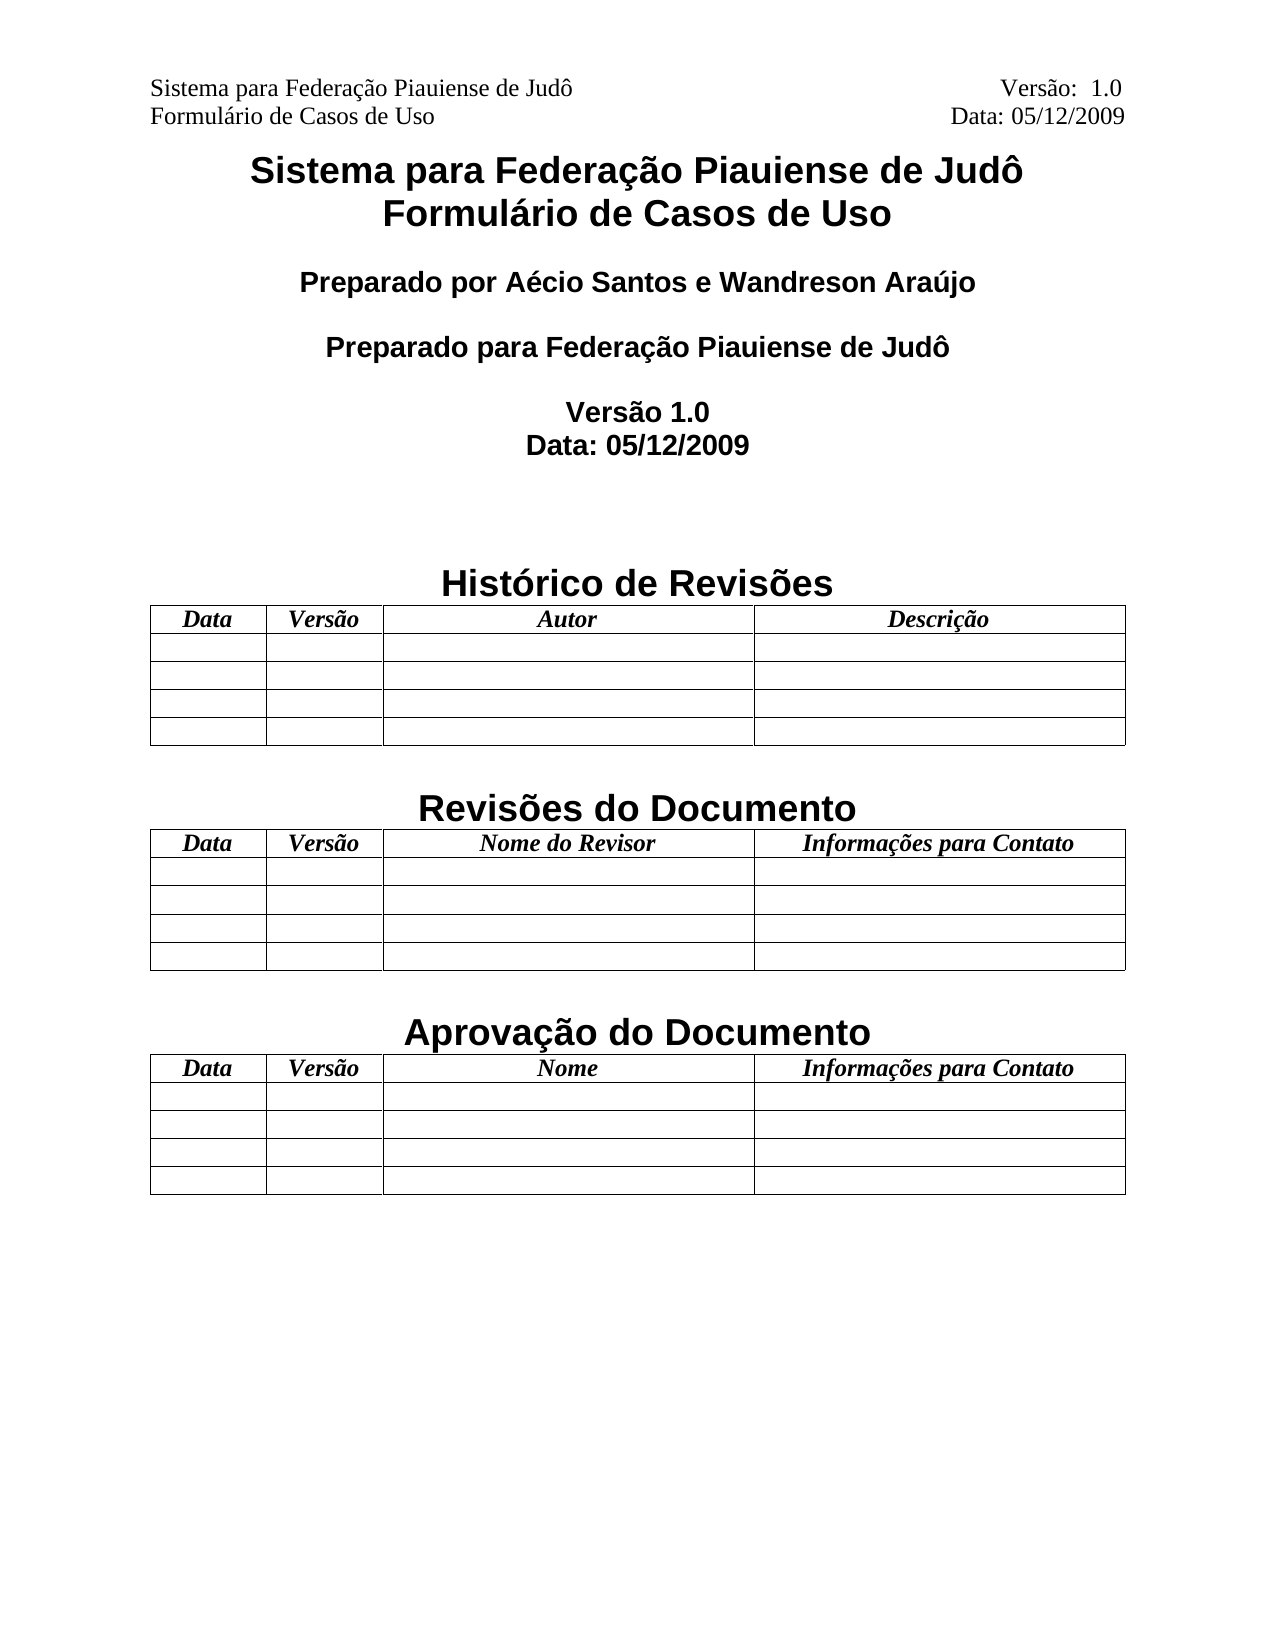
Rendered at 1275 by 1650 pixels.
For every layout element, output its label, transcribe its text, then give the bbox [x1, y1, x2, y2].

title Histórico de Revisões [150, 562, 1125, 604]
table_cell [151, 662, 266, 689]
table_header Data [151, 830, 266, 857]
table_cell [384, 662, 753, 689]
table_header Descrição [755, 606, 1125, 633]
table_cell [151, 634, 266, 661]
table_cell [151, 690, 266, 717]
table_header Informações para Contato [755, 1055, 1125, 1082]
table_cell [755, 1139, 1125, 1166]
table_cell [755, 858, 1125, 885]
table_cell [267, 1111, 382, 1138]
text Sistema para Federação Piauiense de Judô [150, 150, 1125, 192]
table_cell [384, 634, 753, 661]
table_header Informações para Contato [755, 830, 1125, 857]
table_cell [755, 634, 1125, 661]
table_cell [267, 943, 382, 970]
table_cell [267, 1167, 382, 1194]
title Formulário de Casos de Uso [150, 192, 1125, 234]
table_cell [151, 886, 266, 914]
table_cell [755, 915, 1125, 942]
table_cell [151, 1083, 266, 1110]
table_cell [267, 634, 382, 661]
table_header Autor [384, 606, 753, 633]
table_cell [755, 1111, 1125, 1138]
table_cell [755, 1083, 1125, 1110]
table_cell [151, 858, 266, 885]
table_cell [267, 1083, 382, 1110]
table_header Data [151, 606, 266, 633]
table_cell [151, 1167, 266, 1194]
table_cell [384, 1167, 754, 1194]
table_header Versão [267, 1055, 382, 1082]
table_cell [267, 718, 382, 745]
table_header Versão [267, 606, 382, 633]
table_cell [267, 915, 382, 942]
title Revisões do Documento [150, 787, 1125, 829]
title Versão 1.0 [150, 396, 1125, 429]
table_cell [267, 886, 382, 914]
title Aprovação do Documento [150, 1012, 1125, 1054]
table_cell [267, 858, 382, 885]
table_cell [755, 690, 1125, 717]
table_cell [755, 718, 1125, 745]
table_cell [151, 1139, 266, 1166]
table_cell [384, 1111, 754, 1138]
table_cell [384, 1139, 754, 1166]
table_cell [151, 718, 266, 745]
title Preparado por Aécio Santos e Wandreson Araújo [150, 266, 1125, 299]
table_header Nome do Revisor [384, 830, 754, 857]
table_cell [755, 662, 1125, 689]
title Preparado para Federação Piauiense de Judô [150, 331, 1125, 364]
table_cell [755, 886, 1125, 914]
table_header Nome [384, 1055, 754, 1082]
table_cell [384, 915, 754, 942]
table_header Data [151, 1055, 266, 1082]
table_cell [384, 858, 754, 885]
table_cell [267, 690, 382, 717]
title Data: 05/12/2009 [150, 429, 1125, 461]
table_cell [384, 718, 753, 745]
table_cell [267, 1139, 382, 1166]
table_cell [151, 1111, 266, 1138]
table_cell [755, 1167, 1125, 1194]
table_header Versão [267, 830, 382, 857]
table_cell [384, 690, 753, 717]
table_cell [267, 662, 382, 689]
table_cell [151, 915, 266, 942]
table_cell [384, 1083, 754, 1110]
table_cell [384, 943, 754, 970]
table_cell [755, 943, 1125, 970]
table_cell [151, 943, 266, 970]
table_cell [384, 886, 754, 914]
